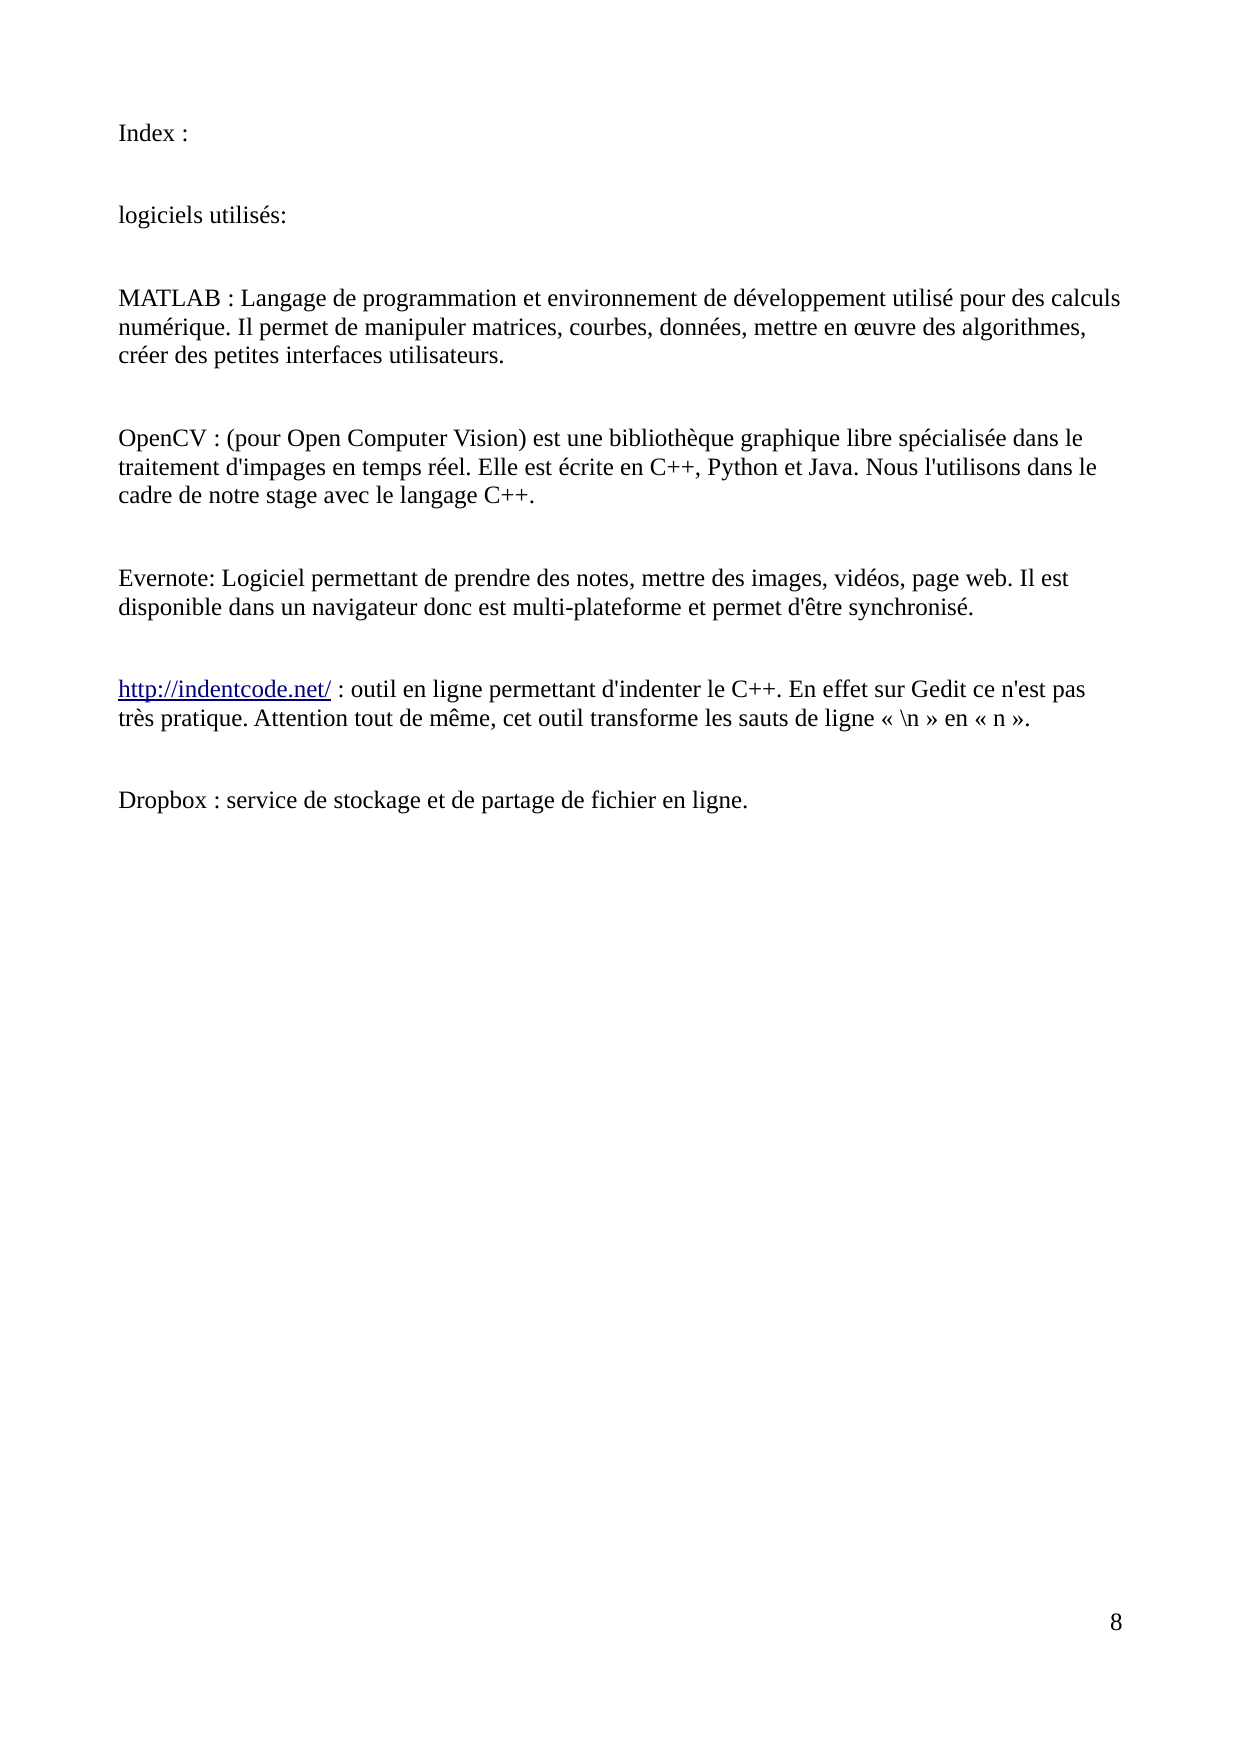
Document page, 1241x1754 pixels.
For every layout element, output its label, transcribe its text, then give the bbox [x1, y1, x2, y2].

text Index : [118, 118, 1122, 147]
text Evernote: Logiciel permettant de prendre des notes, mettre des images, vidéos, page web. Il est disponible dans un navigateur donc est multi-plateforme et permet d'être synchronisé. [118, 563, 1122, 621]
text http://indentcode.net/ : outil en ligne permettant d'indenter le C++. En effet sur Gedit ce n'est pas très pratique. Attention tout de même, cet outil transforme les sauts de ligne « \n » en « n ». [118, 674, 1122, 732]
text MATLAB : Langage de programmation et environnement de développement utilisé pour des calculs numérique. Il permet de manipuler matrices, courbes, données, mettre en œuvre des algorithmes, créer des petites interfaces utilisateurs. [118, 283, 1122, 369]
text logiciels utilisés: [118, 201, 1122, 229]
text OpenCV : (pour Open Computer Vision) est une bibliothèque graphique libre spécialisée dans le traitement d'impages en temps réel. Elle est écrite en C++, Python et Java. Nous l'utilisons dans le cadre de notre stage avec le langage C++. [118, 423, 1122, 509]
text Dropbox : service de stockage et de partage de fichier en ligne. [118, 786, 1122, 814]
